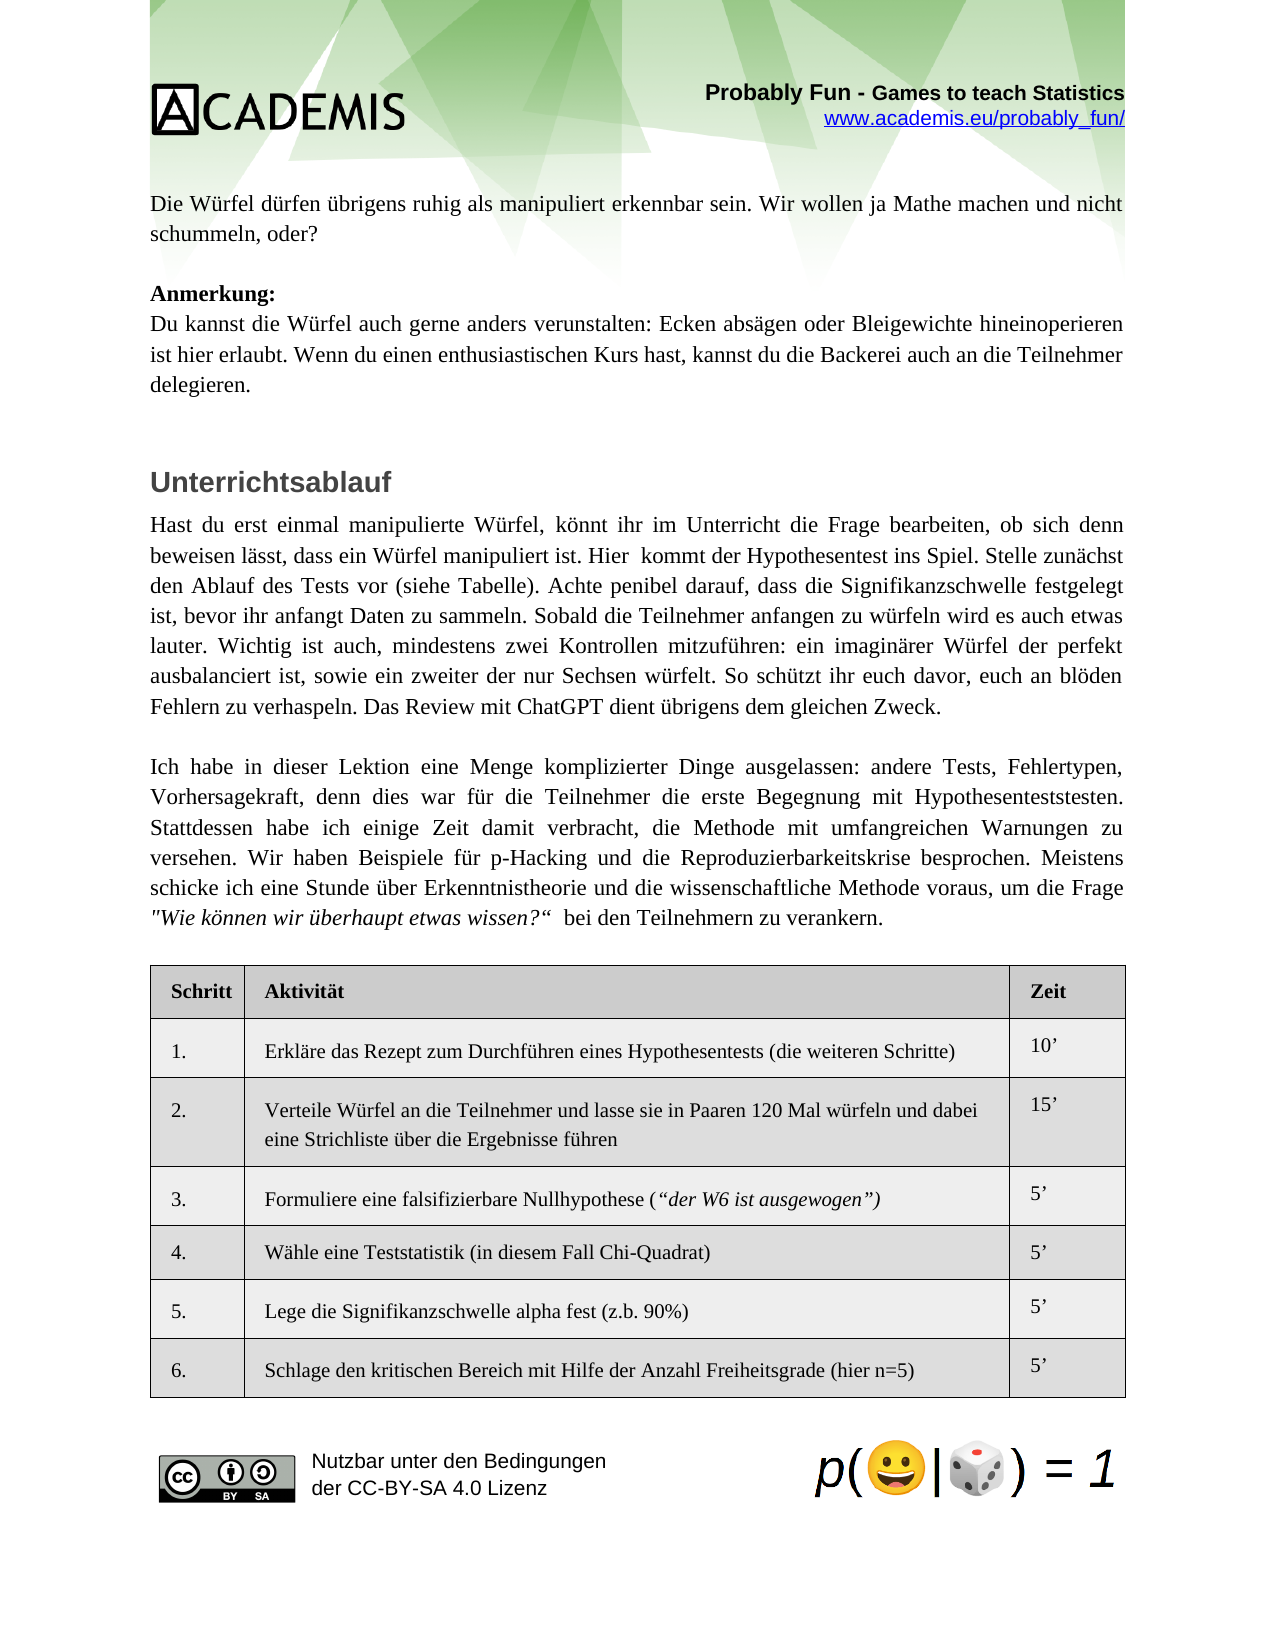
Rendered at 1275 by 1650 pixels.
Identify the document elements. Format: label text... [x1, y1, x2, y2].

table_cell Verteile Würfel an die Teilnehmer und lasse sie in Paaren 120 Mal würfeln und dabei eine Strichliste über die Ergebnisse führen [245, 1078, 1009, 1166]
picture [152, 1450, 302, 1507]
table_cell 15’ [1010, 1078, 1125, 1166]
table_cell 5. [151, 1280, 244, 1338]
text Hast du erst einmal manipulierte Würfel, könnt ihr im Unterricht die Frage bearbeiten, ob sich denn beweisen lässt, dass ein Würfel manipuliert ist. Hier kommt der Hypothesentest ins Spiel. Stelle zunächst den Ablauf des Tests vor (siehe Tabelle). Achte penibel darauf, dass die Signifikanzschwelle festgelegt ist, bevor ihr anfangt Daten zu sammeln. Sobald die Teilnehmer anfangen zu würfeln wird es auch etwas lauter. Wichtig ist auch, mindestens zwei Kontrollen mitzuführen: ein imaginärer Würfel der perfekt ausbalanciert ist, sowie ein zweiter der nur Sechsen würfelt. So schützt ihr euch davor, euch an blöden Fehlern zu verhaspeln. Das Review mit ChatGPT dient übrigens dem gleichen Zweck. [150, 511, 1125, 719]
text Die Würfel dürfen übrigens ruhig als manipuliert erkennbar sein. Wir wollen ja Mathe machen und nicht schummeln, oder? [150, 189, 1125, 246]
table_cell Erkläre das Rezept zum Durchführen eines Hypothesentests (die weiteren Schritte) [245, 1019, 1009, 1077]
table_header Schritt [151, 966, 244, 1018]
table_cell Schlage den kritischen Bereich mit Hilfe der Anzahl Freiheitsgrade (hier n=5) [245, 1339, 1009, 1397]
table_cell 5’ [1010, 1226, 1125, 1279]
table_cell 3. [151, 1167, 244, 1225]
text Anmerkung: [150, 280, 1125, 307]
table_cell 6. [151, 1339, 244, 1397]
table_cell Formuliere eine falsifizierbare Nullhypothese (“der W6 ist ausgewogen”) [245, 1167, 1009, 1225]
table_cell 1. [151, 1019, 244, 1077]
table_header Aktivität [245, 966, 1009, 1018]
table_header Zeit [1010, 966, 1125, 1018]
table_cell 5’ [1010, 1280, 1125, 1338]
table_cell 2. [151, 1078, 244, 1166]
table_cell 4. [151, 1226, 244, 1279]
picture [149, 0, 1125, 300]
table_cell 5’ [1010, 1339, 1125, 1397]
picture [1002, 115, 1008, 124]
table_cell 10’ [1010, 1019, 1125, 1077]
table_cell Wähle eine Teststatistik (in diesem Fall Chi-Quadrat) [245, 1226, 1009, 1279]
table_cell Lege die Signifikanzschwelle alpha fest (z.b. 90%) [245, 1280, 1009, 1338]
text Du kannst die Würfel auch gerne anders verunstalten: Ecken absägen oder Bleigewichte hineinoperieren ist hier erlaubt. Wenn du einen enthusiastischen Kurs hast, kannst du die Backerei auch an die Teilnehmer delegieren. [150, 310, 1125, 397]
text Ich habe in dieser Lektion eine Menge komplizierter Dinge ausgelassen: andere Tests, Fehlertypen, Vorhersagekraft, denn dies war für die Teilnehmer die erste Begegnung mit Hypothesenteststesten. Stattdessen habe ich einige Zeit damit verbracht, die Methode mit umfangreichen Warnungen zu versehen. Wir haben Beispiele für p-Hacking und die Reproduzierbarkeitskrise besprochen. Meistens schicke ich eine Stunde über Erkenntnistheorie und die wissenschaftliche Methode voraus, um die Frage "Wie können wir überhaupt etwas wissen?“ bei den Teilnehmern zu verankern. [150, 753, 1125, 931]
table_cell 5’ [1010, 1167, 1125, 1225]
subtitle Unterrichtsablauf [150, 464, 1125, 498]
picture [803, 1430, 1124, 1508]
